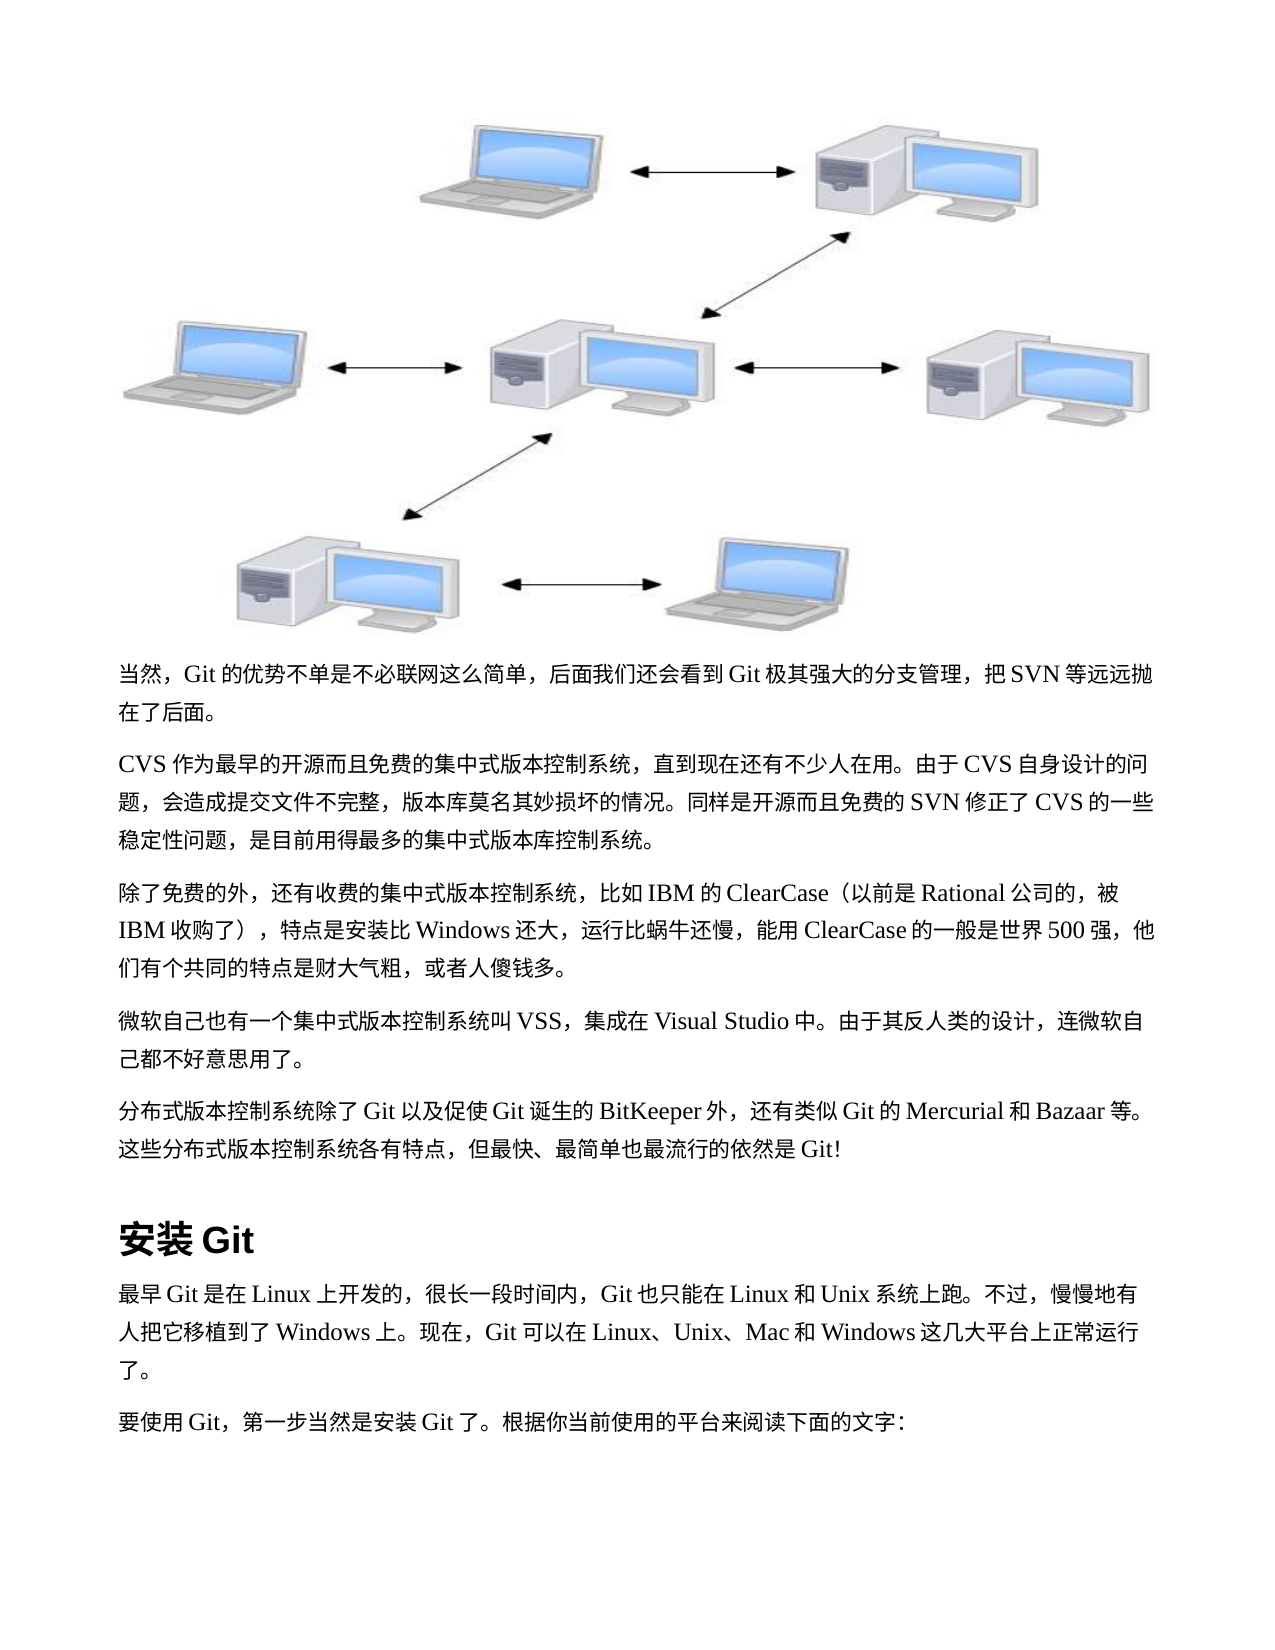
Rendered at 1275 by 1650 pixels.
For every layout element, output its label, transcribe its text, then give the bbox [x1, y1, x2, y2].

text 要使用Git，第一步当然是安装Git了。根据你当前使用的平台来阅读下面的文字： [118, 1405, 1157, 1437]
text 除了免费的外，还有收费的集中式版本控制系统，比如IBM的ClearCase（以前是Rational公司的，被IBM收购了），特点是安装比Windows还大，运行比蜗牛还慢，能用ClearCase的一般是世界500强，他们有个共同的特点是财大气粗，或者人傻钱多。 [118, 876, 1157, 983]
text CVS作为最早的开源而且免费的集中式版本控制系统，直到现在还有不少人在用。由于CVS自身设计的问题，会造成提交文件不完整，版本库莫名其妙损坏的情况。同样是开源而且免费的SVN修正了CVS的一些稳定性问题，是目前用得最多的集中式版本库控制系统。 [118, 747, 1157, 855]
text 分布式版本控制系统除了Git以及促使Git诞生的BitKeeper外，还有类似Git的Mercurial和Bazaar等。这些分布式版本控制系统各有特点，但最快、最简单也最流行的依然是Git！ [118, 1094, 1157, 1164]
subtitle 安装Git [118, 1210, 1157, 1264]
text 当然，Git的优势不单是不必联网这么简单，后面我们还会看到Git极其强大的分支管理，把SVN等远远抛在了后面。 [118, 657, 1157, 726]
picture [118, 118, 1156, 637]
text 最早Git是在Linux上开发的，很长一段时间内，Git也只能在Linux和Unix系统上跑。不过，慢慢地有人把它移植到了Windows上。现在，Git可以在Linux、Unix、Mac和Windows这几大平台上正常运行了。 [118, 1277, 1157, 1384]
text 微软自己也有一个集中式版本控制系统叫VSS，集成在Visual Studio中。由于其反人类的设计，连微软自己都不好意思用了。 [118, 1004, 1157, 1073]
